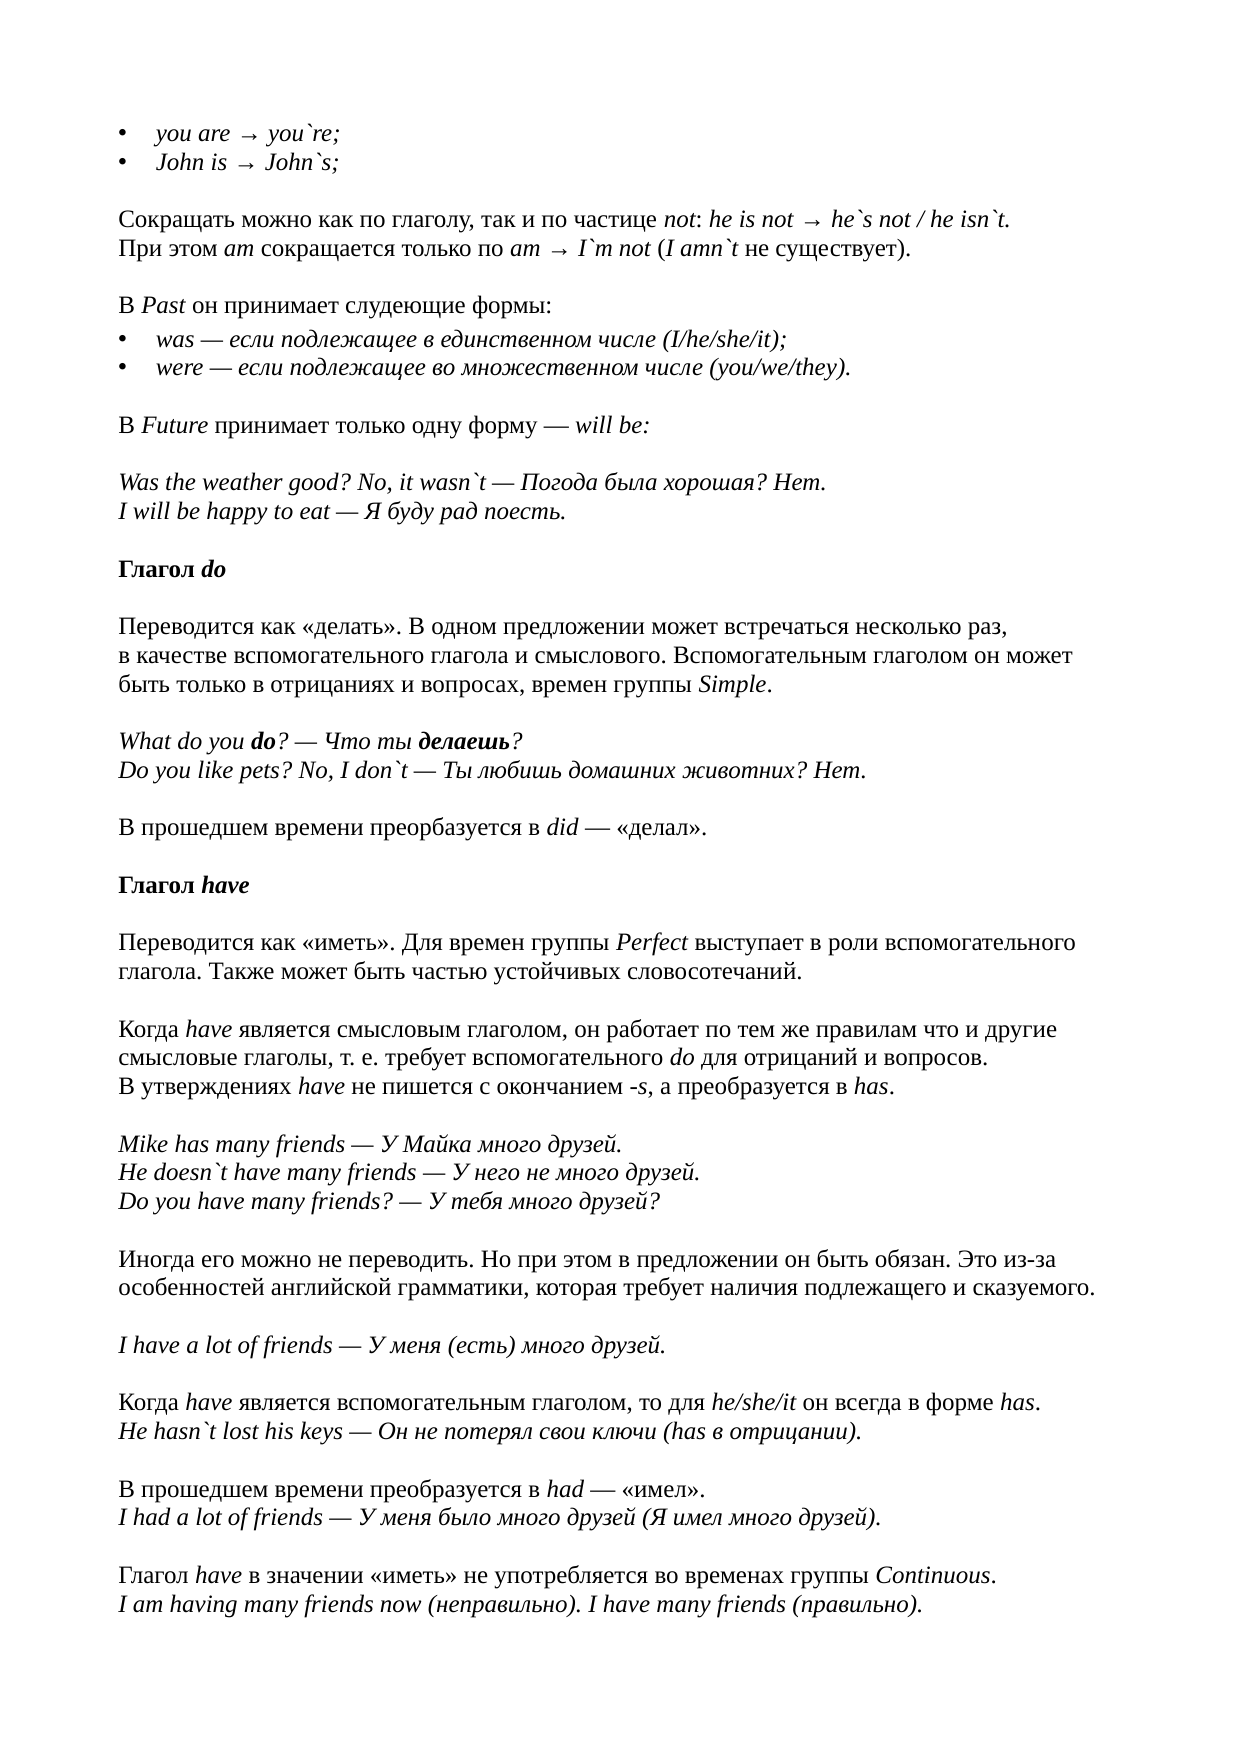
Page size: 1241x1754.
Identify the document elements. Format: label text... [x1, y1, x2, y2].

text В Past он принимает слудеющие формы: [118, 291, 1122, 319]
text В прошедшем времени преорбазуется в did — «делал». [118, 812, 1122, 841]
text смысловые глаголы, т. е. требует вспомогательного do для отрицаний и вопросов. [118, 1042, 1122, 1071]
text Was the weather good? No, it wasn`t — Погода была хорошая? Нет. [118, 467, 1122, 496]
text Переводится как «делать». В одном предложении может встречаться несколько раз, [118, 611, 1122, 640]
text В Future принимает только одну форму — will be: [118, 410, 1122, 439]
text быть только в отрицаниях и вопросах, времен группы Simple. [118, 669, 1122, 697]
text I am having many friends now (неправильно). I have many friends (правильно). [118, 1589, 1122, 1617]
text He hasn`t lost his keys — Он не потерял свои ключи (has в отрицании). [118, 1416, 1122, 1445]
text Когда have является вспомогательным глаголом, то для he/she/it он всегда в форме has. [118, 1387, 1122, 1416]
text Переводится как «иметь». Для времен группы Perfect выступает в роли вспомогательного [118, 927, 1122, 956]
text Глагол have [118, 870, 1122, 899]
list you are → you`re; [118, 118, 1122, 147]
text Иногда его можно не переводить. Но при этом в предложении он быть обязан. Это из-за особенностей английской грамматики, которая требует наличия подлежащего и сказуемого. [118, 1244, 1122, 1301]
text He doesn`t have many friends — У него не много друзей. [118, 1157, 1122, 1186]
text В утверждениях have не пишется с окончанием -s, а преобразуется в has. [118, 1071, 1122, 1100]
text What do you do? — Что ты делаешь? [118, 726, 1122, 755]
text При этом am сокращается только по am → I`m not (I amn`t не существует). [118, 233, 1122, 262]
list were — если подлежащее во множественном числе (you/we/they). [118, 352, 1122, 381]
text Сокращать можно как по глаголу, так и по частице not: he is not → he`s not / he isn`t. [118, 204, 1122, 233]
text в качестве вспомогательного глагола и смыслового. Вспомогательным глаголом он может [118, 640, 1122, 669]
text Глагол have в значении «иметь» не употребляется во временах группы Continuous. [118, 1560, 1122, 1589]
text В прошедшем времени преобразуется в had — «имел». [118, 1474, 1122, 1502]
list John is → John`s; [118, 147, 1122, 176]
text Do you like pets? No, I don`t — Ты любишь домашних животних? Нет. [118, 755, 1122, 784]
text I had a lot of friends — У меня было много друзей (Я имел много друзей). [118, 1502, 1122, 1531]
text I have a lot of friends — У меня (есть) много друзей. [118, 1330, 1122, 1359]
text Mike has many friends — У Майка много друзей. [118, 1129, 1122, 1157]
text Когда have является смысловым глаголом, он работает по тем же правилам что и другие [118, 1014, 1122, 1042]
list was — если подлежащее в единственном числе (I/he/she/it); [118, 324, 1122, 352]
text глагола. Также может быть частью устойчивых словосотечаний. [118, 956, 1122, 985]
text Глагол do [118, 554, 1122, 582]
text Do you have many friends? — У тебя много друзей? [118, 1186, 1122, 1215]
text I will be happy to eat — Я буду рад поесть. [118, 496, 1122, 525]
